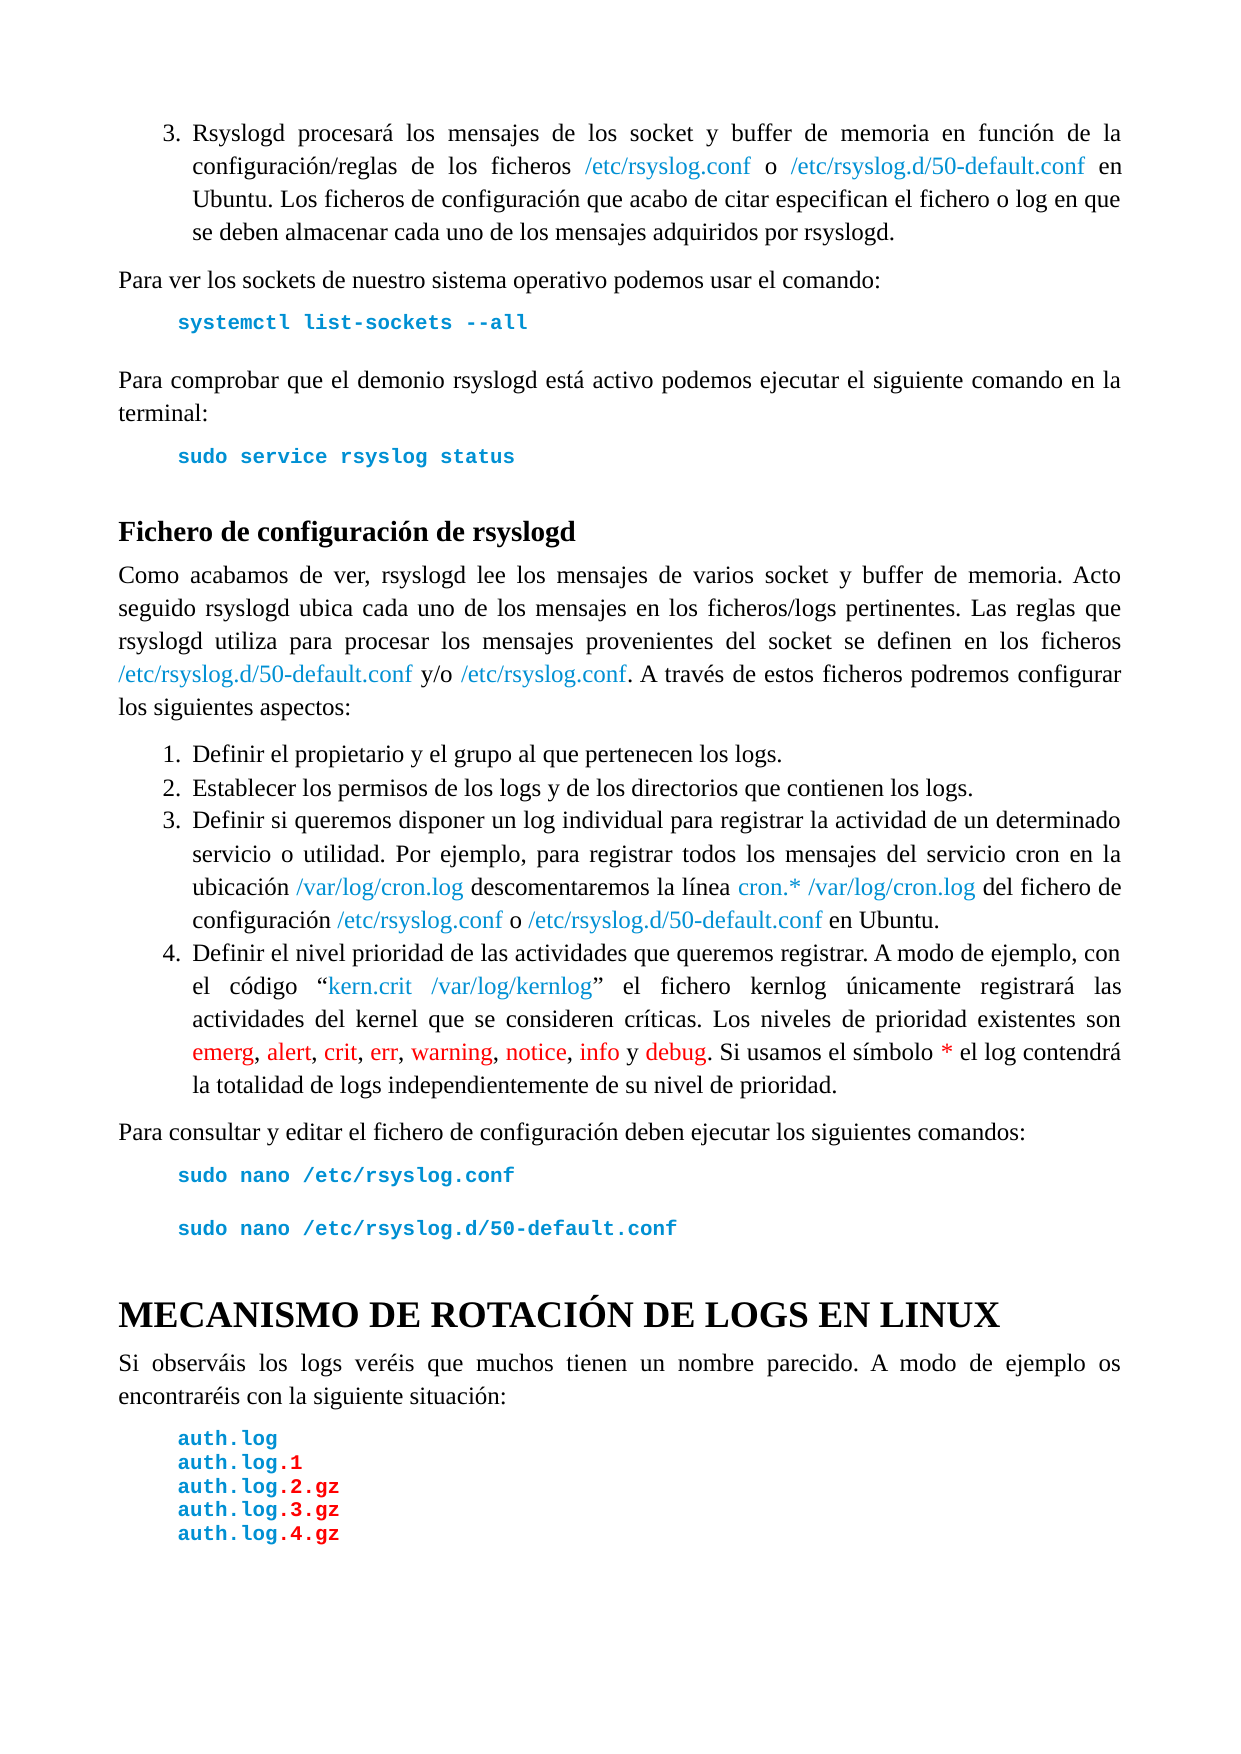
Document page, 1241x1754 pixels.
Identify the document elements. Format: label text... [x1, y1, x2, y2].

text Para ver los sockets de nuestro sistema operativo podemos usar el comando: [118, 265, 1122, 293]
text Para consultar y editar el fichero de configuración deben ejecutar los siguientes comandos: [118, 1117, 1122, 1146]
text systemctl list-sockets --all [177, 312, 1063, 336]
text Si observáis los logs veréis que muchos tienen un nombre parecido. A modo de ejemplo os encontraréis con la siguiente situación: [118, 1348, 1122, 1409]
text auth.log.4.gz [177, 1523, 1063, 1547]
text sudo nano /etc/rsyslog.conf [177, 1165, 1063, 1189]
subtitle Fichero de configuración de rsyslogd [118, 514, 1122, 547]
text Para comprobar que el demonio rsyslogd está activo podemos ejecutar el siguiente comando en la terminal: [118, 366, 1122, 427]
text sudo service rsyslog status [177, 446, 1063, 470]
text auth.log.3.gz [177, 1499, 1063, 1523]
list Definir si queremos disponer un log individual para registrar la actividad de un determinado servicio o utilidad. Por ejemplo, para registrar todos los mensajes del servicio cron en la ubicación /var/log/cron.log descomentaremos la línea cron.* /var/log/cron.log del fichero de configuración /etc/rsyslog.conf o /etc/rsyslog.d/50-default.conf en Ubuntu. [162, 806, 1122, 933]
list Definir el nivel prioridad de las actividades que queremos registrar. A modo de ejemplo, con el código “kern.crit /var/log/kernlog” el fichero kernlog únicamente registrará las actividades del kernel que se consideren críticas. Los niveles de prioridad existentes son emerg, alert, crit, err, warning, notice, info y debug. Si usamos el símbolo * el log contendrá la totalidad de logs independientemente de su nivel de prioridad. [162, 938, 1122, 1098]
text auth.log.1 [177, 1452, 1063, 1476]
list Definir el propietario y el grupo al que pertenecen los logs. [162, 739, 1122, 768]
text auth.log.2.gz [177, 1476, 1063, 1499]
list Establecer los permisos de los logs y de los directorios que contienen los logs. [162, 773, 1122, 801]
list Rsyslogd procesará los mensajes de los socket y buffer de memoria en función de la configuración/reglas de los ficheros /etc/rsyslog.conf o /etc/rsyslog.d/50-default.conf en Ubuntu. Los ficheros de configuración que acabo de citar especifican el fichero o log en que se deben almacenar cada uno de los mensajes adquiridos por rsyslogd. [162, 118, 1122, 246]
text sudo nano /etc/rsyslog.d/50-default.conf [177, 1218, 1063, 1242]
text auth.log [177, 1428, 1063, 1452]
subtitle MECANISMO DE ROTACIÓN DE LOGS EN LINUX [118, 1292, 1122, 1335]
text Como acabamos de ver, rsyslogd lee los mensajes de varios socket y buffer de memoria. Acto seguido rsyslogd ubica cada uno de los mensajes en los ficheros/logs pertinentes. Las reglas que rsyslogd utiliza para procesar los mensajes provenientes del socket se definen en los ficheros /etc/rsyslog.d/50-default.conf y/o /etc/rsyslog.conf. A través de estos ficheros podremos configurar los siguientes aspectos: [118, 560, 1122, 721]
